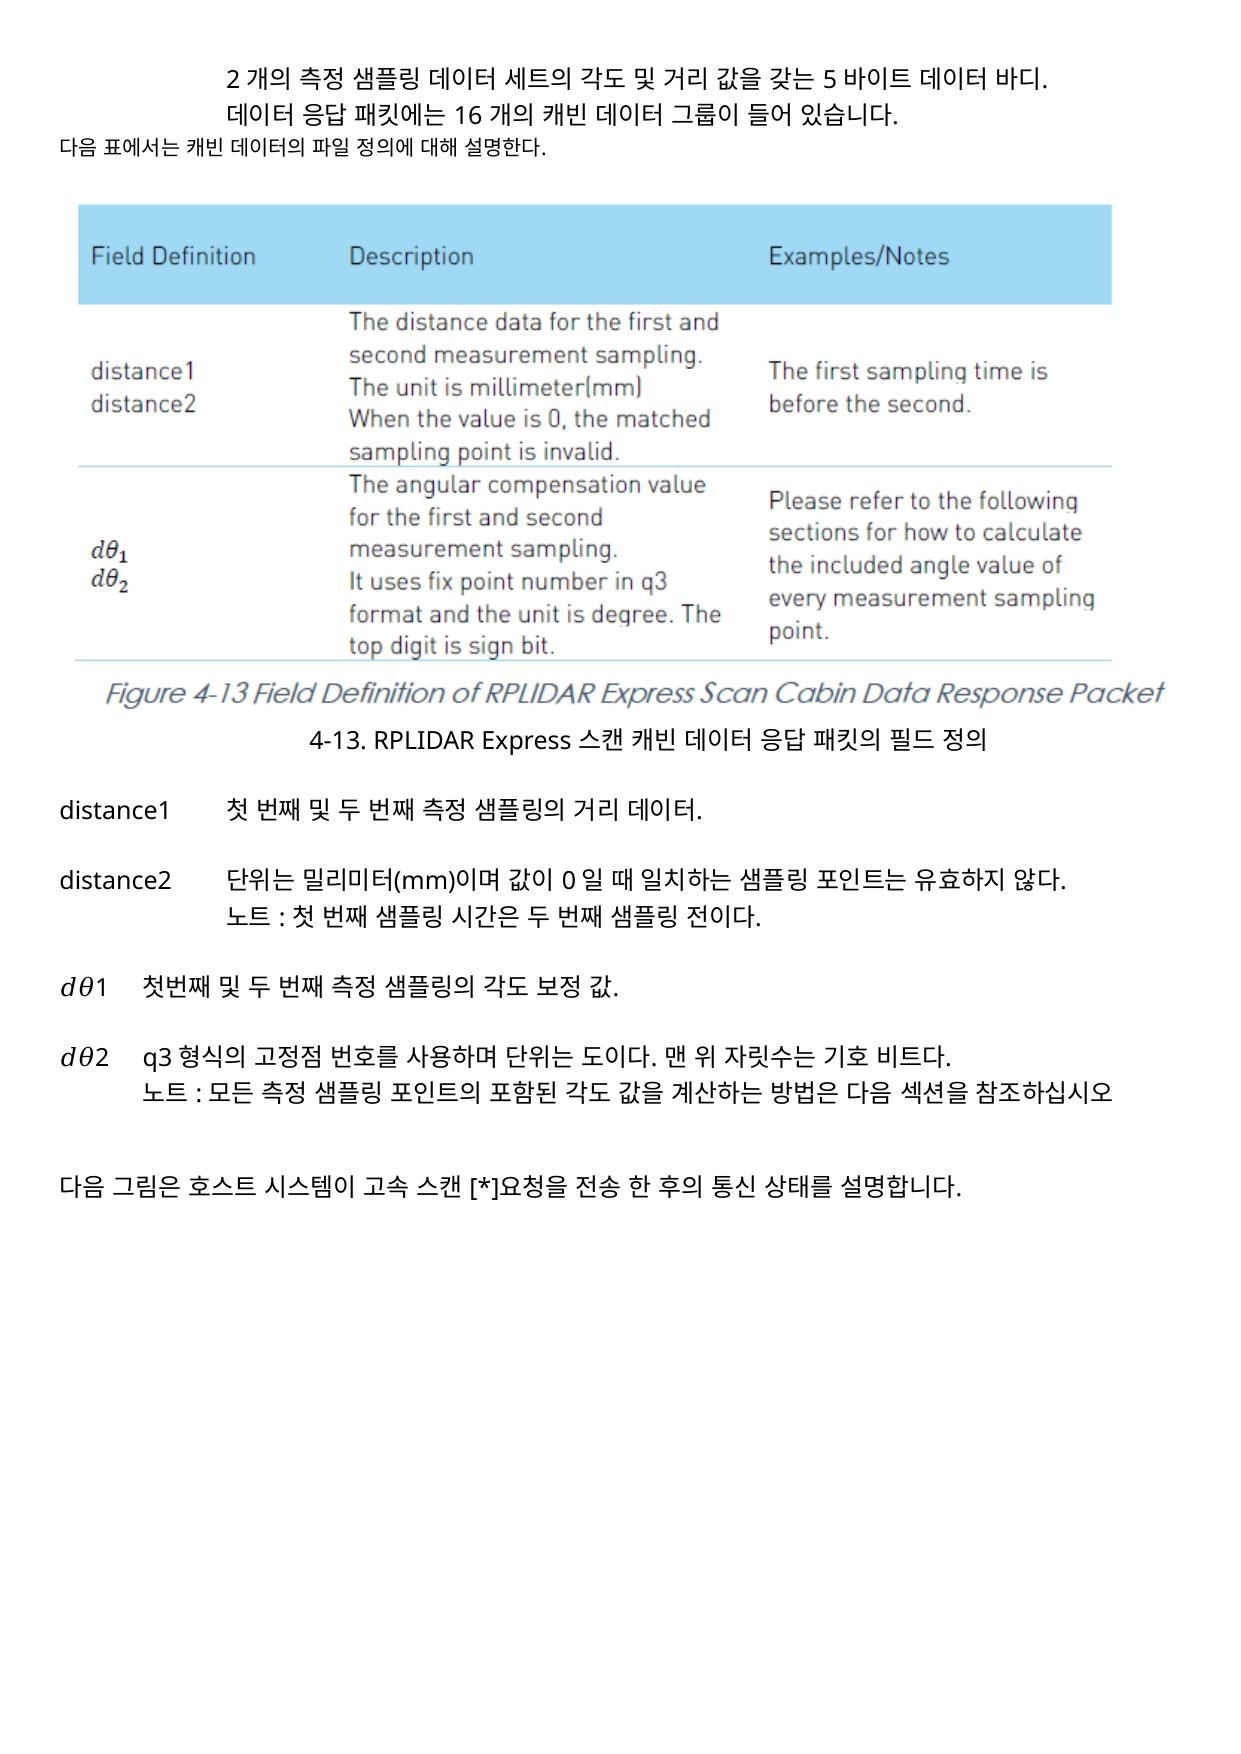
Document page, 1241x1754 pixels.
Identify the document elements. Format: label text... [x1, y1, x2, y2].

text 노트 : 모든 측정 샘플링 포인트의 포함된 각도 값을 계산하는 방법은 다음 섹션을 참조하십시오 [59, 1074, 1181, 1110]
text 2 개의 측정 샘플링 데이터 세트의 각도 및 거리 값을 갖는 5 바이트 데이터 바디. [59, 59, 1181, 95]
text distance1 첫 번째 및 두 번째 측정 샘플링의 거리 데이터. [59, 790, 1181, 827]
text 다음 그림은 호스트 시스템이 고속 스캔 [*]요청을 전송 한 후의 통신 상태를 설명합니다. [59, 1167, 1181, 1203]
picture [62, 190, 1185, 721]
text 노트 : 첫 번째 샘플링 시간은 두 번째 샘플링 전이다. [59, 897, 1181, 933]
text 𝑑𝜃1 첫번째 및 두 번째 측정 샘플링의 각도 보정 값. [59, 967, 1181, 1003]
text 4-13. RPLIDAR Express 스캔 캐빈 데이터 응답 패킷의 필드 정의 [59, 720, 1181, 756]
text 𝑑𝜃2 q3 형식의 고정점 번호를 사용하며 단위는 도이다. 맨 위 자릿수는 기호 비트다. [59, 1038, 1181, 1074]
text distance2 단위는 밀리미터(mm)이며 값이 0일 때 일치하는 샘플링 포인트는 유효하지 않다. [59, 861, 1181, 897]
text 다음 표에서는 캐빈 데이터의 파일 정의에 대해 설명한다. [59, 132, 1181, 162]
text 데이터 응답 패킷에는 16 개의 캐빈 데이터 그룹이 들어 있습니다. [59, 95, 1181, 132]
